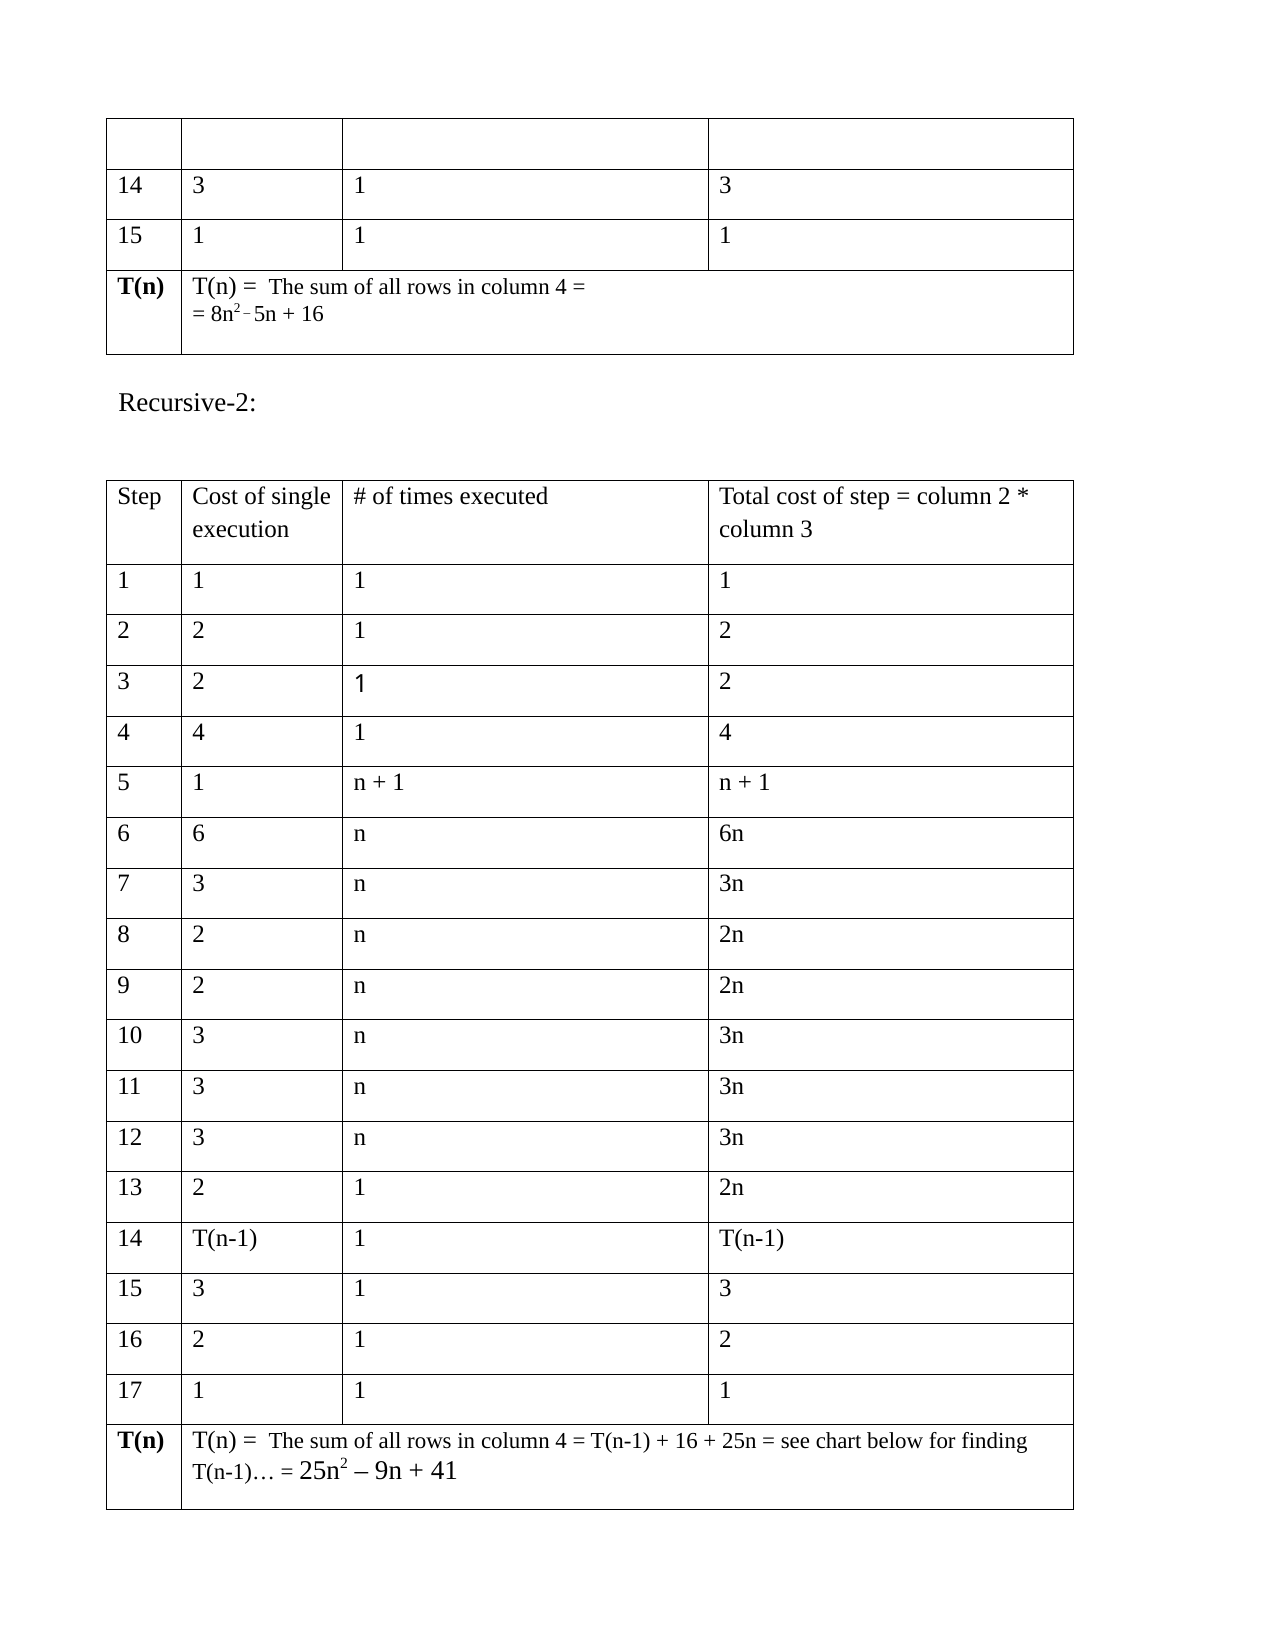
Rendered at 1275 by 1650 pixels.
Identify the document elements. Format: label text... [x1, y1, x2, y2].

table_cell 1 [709, 565, 1073, 614]
table_cell 2n [709, 1172, 1073, 1222]
table_cell [107, 119, 181, 169]
table_cell 2n [709, 970, 1073, 1019]
text Recursive-2: [118, 387, 1157, 418]
table_cell 3n [709, 1020, 1073, 1070]
table_cell 1 [343, 1223, 708, 1272]
table_cell 1 [343, 170, 708, 219]
table_cell n [343, 970, 708, 1019]
table_cell 2n [709, 919, 1073, 969]
table_cell 16 [107, 1324, 181, 1374]
table_header Total cost of step = column 2 * column 3 [709, 481, 1073, 564]
table_cell 1 [182, 220, 342, 270]
table_cell T(n) [107, 1425, 181, 1509]
table_cell 3 [182, 1274, 342, 1323]
table_cell 3 [107, 666, 181, 716]
table_cell 8 [107, 919, 181, 969]
table_cell n [343, 919, 708, 969]
table_cell [709, 119, 1073, 169]
table_cell 13 [107, 1172, 181, 1222]
table_cell 6 [182, 818, 342, 867]
table_cell T(n) [107, 271, 181, 354]
table_cell 1 [182, 767, 342, 817]
table_cell 14 [107, 1223, 181, 1272]
table_cell 3 [182, 869, 342, 918]
table_cell 1 [343, 1172, 708, 1222]
table_cell 1 [343, 565, 708, 614]
table_cell n [343, 1071, 708, 1121]
table_cell n + 1 [709, 767, 1073, 817]
table_cell 1 [343, 1274, 708, 1323]
table_cell n [343, 818, 708, 867]
table_cell 15 [107, 1274, 181, 1323]
table_cell 2 [182, 919, 342, 969]
table_cell 6 [107, 818, 181, 867]
table_cell 1 [709, 220, 1073, 270]
table_cell 14 [107, 170, 181, 219]
table_cell 1 [107, 565, 181, 614]
table_cell 1 [343, 717, 708, 766]
table_cell 17 [107, 1375, 181, 1424]
table_cell 2 [182, 666, 342, 716]
table_cell n [343, 1122, 708, 1171]
table_cell 1 [709, 1375, 1073, 1424]
table_cell 4 [709, 717, 1073, 766]
table_cell 3 [182, 1020, 342, 1070]
table_header Step [107, 481, 181, 564]
table_cell 2 [182, 970, 342, 1019]
table_cell 9 [107, 970, 181, 1019]
table_cell 1 [343, 1324, 708, 1374]
table_cell 2 [182, 615, 342, 665]
table_cell 1 [343, 1375, 708, 1424]
table_cell 6n [709, 818, 1073, 867]
table_cell 2 [182, 1324, 342, 1374]
table_cell 4 [182, 717, 342, 766]
table_cell 1 [343, 220, 708, 270]
table_cell 3 [709, 170, 1073, 219]
table_cell n [343, 869, 708, 918]
table_cell n + 1 [343, 767, 708, 817]
table_cell 1 [343, 666, 708, 716]
table_header # of times executed [343, 481, 708, 564]
table_cell n [343, 1020, 708, 1070]
table_cell 3 [182, 170, 342, 219]
table_cell 3n [709, 869, 1073, 918]
table_cell 15 [107, 220, 181, 270]
table_cell 3 [182, 1071, 342, 1121]
table_cell 2 [709, 1324, 1073, 1374]
table_cell 1 [182, 565, 342, 614]
table_cell 3 [709, 1274, 1073, 1323]
table_cell 3n [709, 1122, 1073, 1171]
table_cell 2 [709, 666, 1073, 716]
table_cell 4 [107, 717, 181, 766]
table_cell [343, 119, 708, 169]
table_cell T(n-1) [709, 1223, 1073, 1272]
table_cell T(n) = The sum of all rows in column 4 = T(n-1) + 16 + 25n = see chart below for finding T(n-1)… = 25n2 – 9n + 41 [182, 1425, 1073, 1509]
table_cell 3 [182, 1122, 342, 1171]
table_cell 10 [107, 1020, 181, 1070]
table_cell T(n-1) [182, 1223, 342, 1272]
table_cell 1 [182, 1375, 342, 1424]
table_cell 2 [107, 615, 181, 665]
table_cell T(n) = The sum of all rows in column 4 = = 8n2 _ 5n + 16 [182, 271, 1073, 354]
table_cell 11 [107, 1071, 181, 1121]
table_cell 3n [709, 1071, 1073, 1121]
table_cell 12 [107, 1122, 181, 1171]
table_header Cost of single execution [182, 481, 342, 564]
table_cell 5 [107, 767, 181, 817]
table_cell [182, 119, 342, 169]
table_cell 7 [107, 869, 181, 918]
table_cell 1 [343, 615, 708, 665]
table_cell 2 [709, 615, 1073, 665]
table_cell 2 [182, 1172, 342, 1222]
